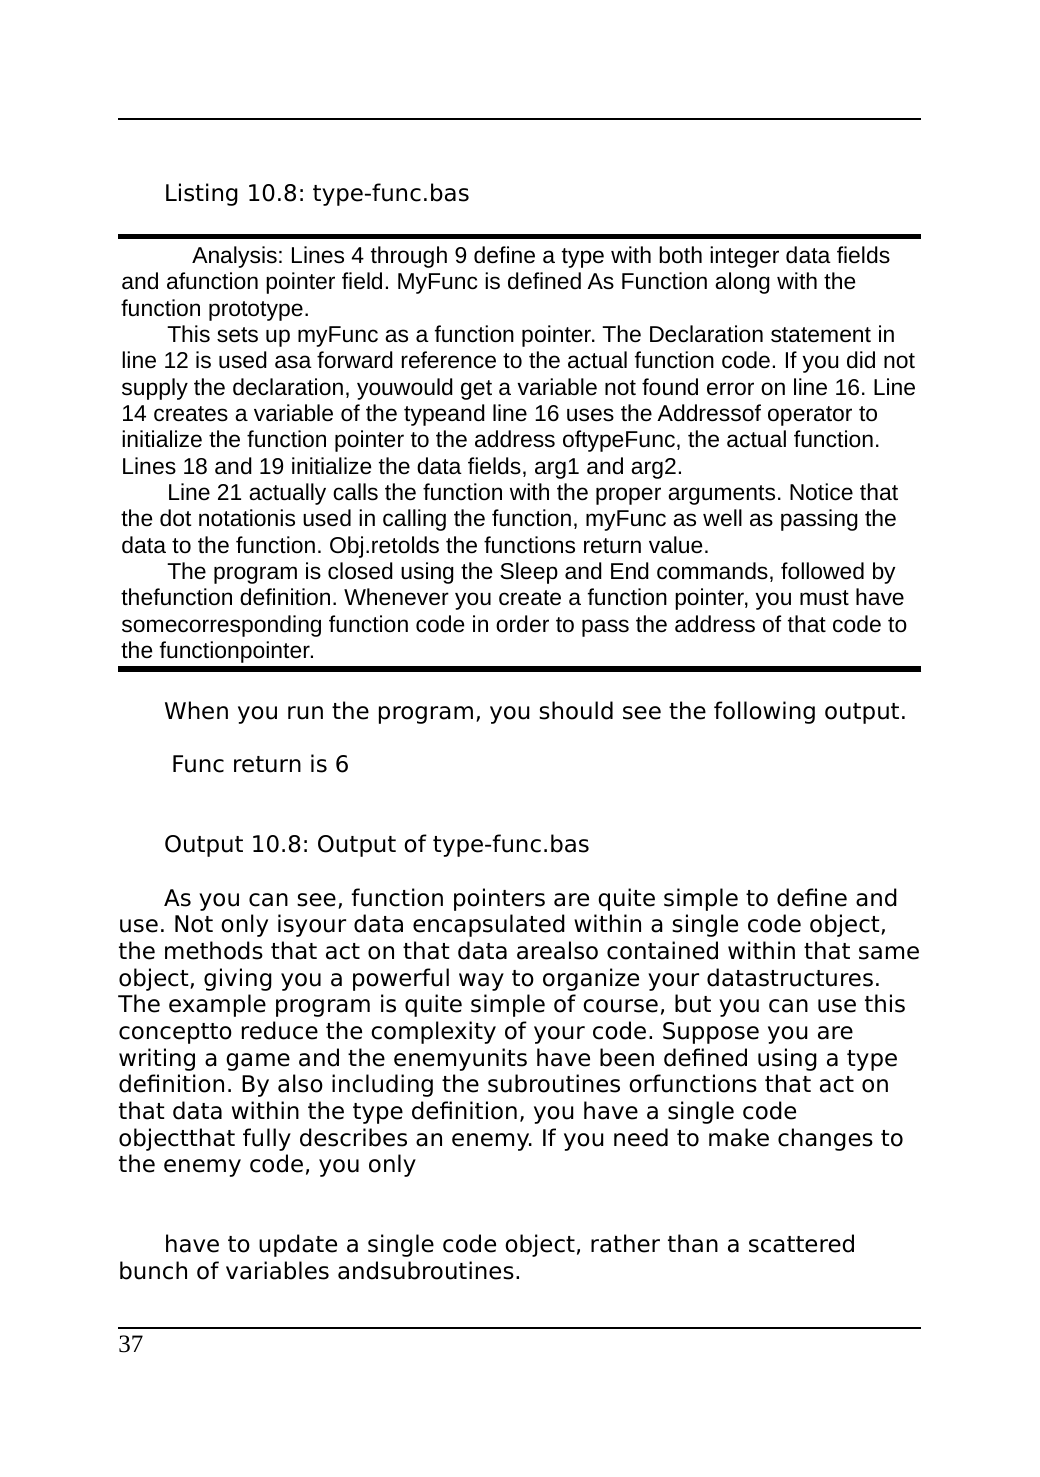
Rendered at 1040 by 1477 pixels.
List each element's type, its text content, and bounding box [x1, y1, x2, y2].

text As you can see, function pointers are quite simple to define and use. Not only isyour data encapsulated within a single code object, the methods that act on that data arealso contained within that same object, giving you a powerful way to organize your datastructures. The example program is quite simple of course, but you can use this conceptto reduce the complexity of your code. Suppose you are writing a game and the enemyunits have been defined using a type definition. By also including the subroutines orfunctions that act on that data within the type definition, you have a single code objectthat fully describes an enemy. If you need to make changes to the enemy code, you only [118, 885, 921, 1178]
text Analysis: Lines 4 through 9 define a type with both integer data fields and afunction pointer field. MyFunc is defined As Function along with the function prototype. [118, 239, 921, 313]
text The program is closed using the Sleep and End commands, followed by thefunction definition. Whenever you create a function pointer, you must have somecorresponding function code in order to pass the address of that code to the functionpointer. [118, 550, 921, 666]
text Func return is 6 [118, 752, 921, 778]
text Line 21 actually calls the function with the proper arguments. Notice that the dot notationis used in calling the function, myFunc as well as passing the data to the function. Obj.retolds the functions return value. [118, 471, 921, 550]
text Listing 10.8: type-func.bas [118, 180, 921, 207]
text When you run the program, you should see the following output. [118, 698, 921, 725]
text This sets up myFunc as a function pointer. The Declaration statement in line 12 is used asa forward reference to the actual function code. If you did not supply the declaration, youwould get a variable not found error on line 16. Line 14 creates a variable of the typeand line 16 uses the Addressof operator to initialize the function pointer to the address oftypeFunc, the actual function. Lines 18 and 19 initialize the data fields, arg1 and arg2. [118, 313, 921, 471]
text Output 10.8: Output of type-func.bas [118, 832, 921, 858]
text have to update a single code object, rather than a scattered bunch of variables andsubroutines. [118, 1232, 921, 1285]
